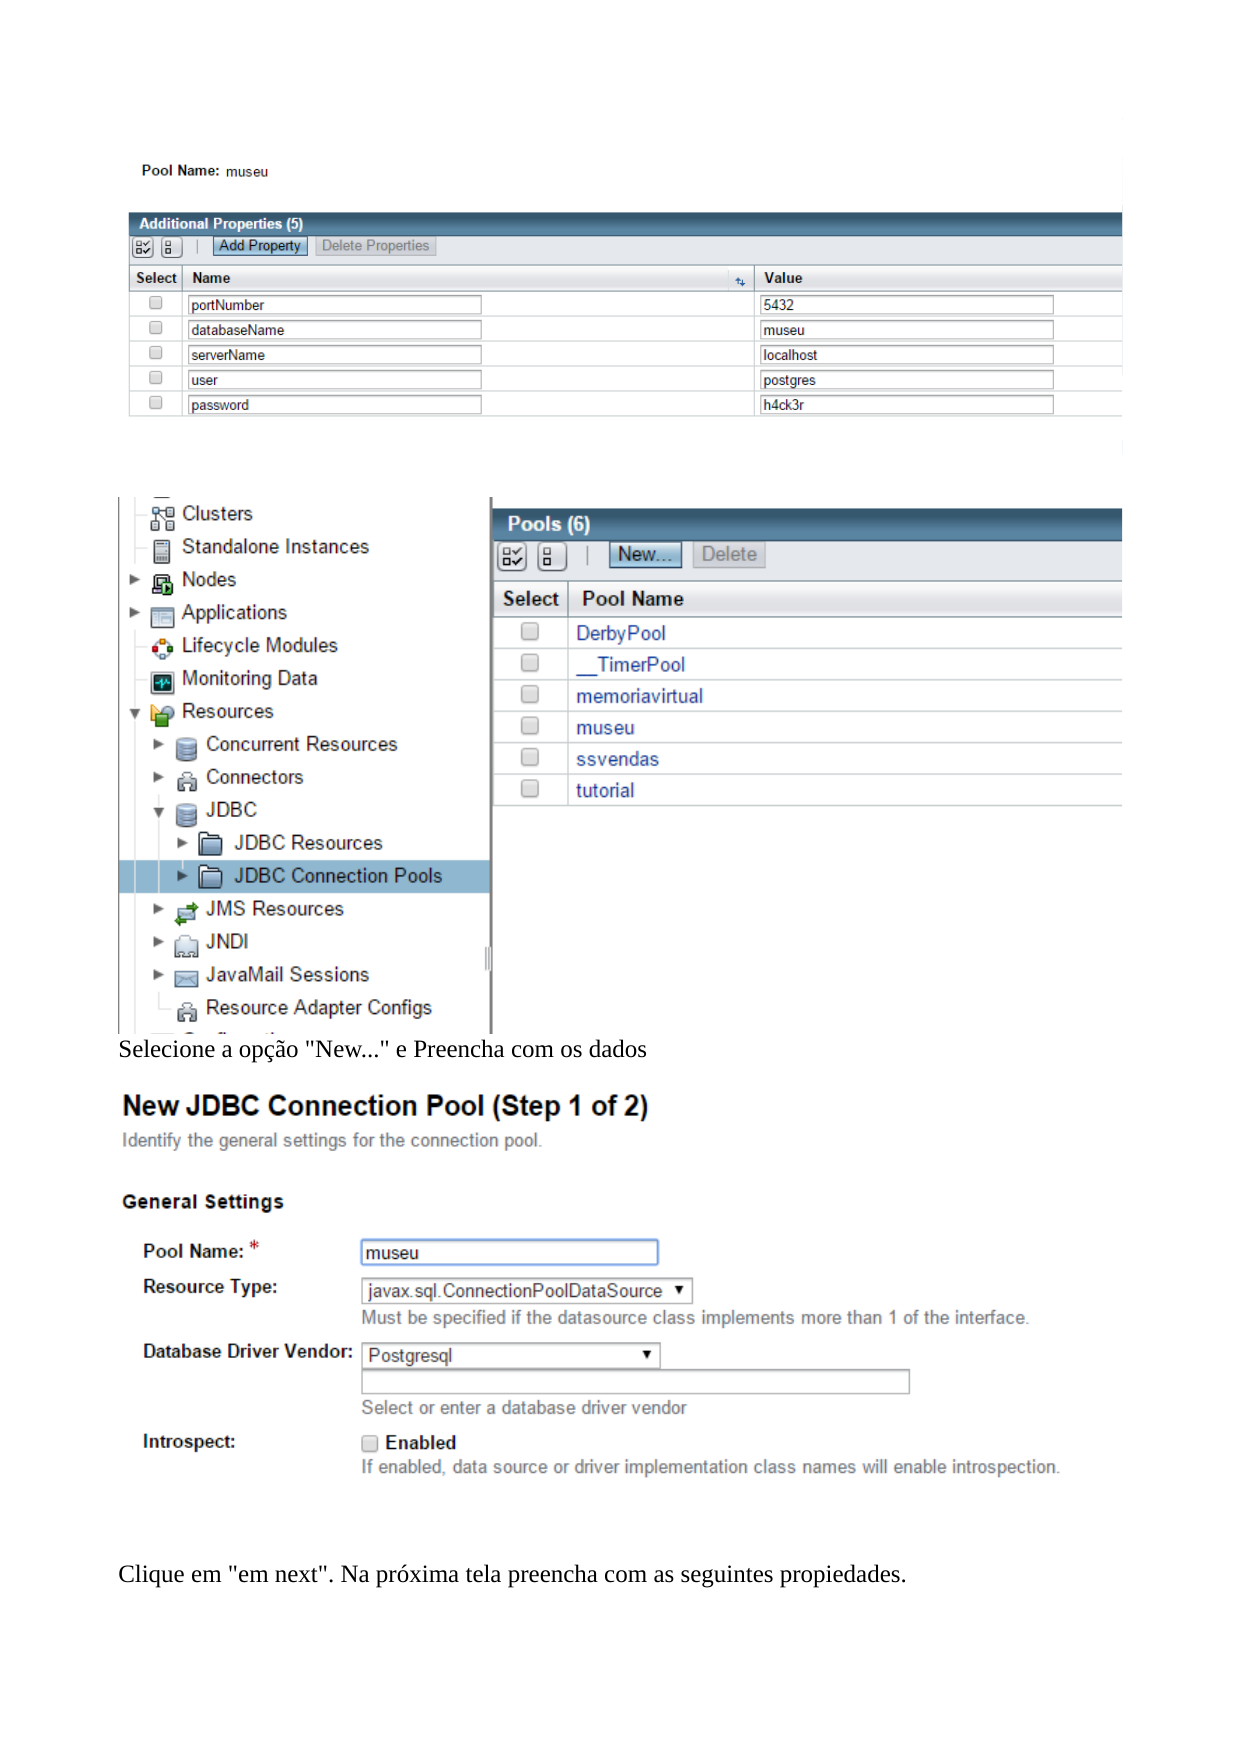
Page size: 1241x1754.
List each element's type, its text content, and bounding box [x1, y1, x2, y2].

text Selecione a opção "New..." e Preencha com os dados [118, 1034, 1122, 1063]
text Clique em "em next". Na próxima tela preencha com as seguintes propiedades. [118, 1559, 1122, 1588]
